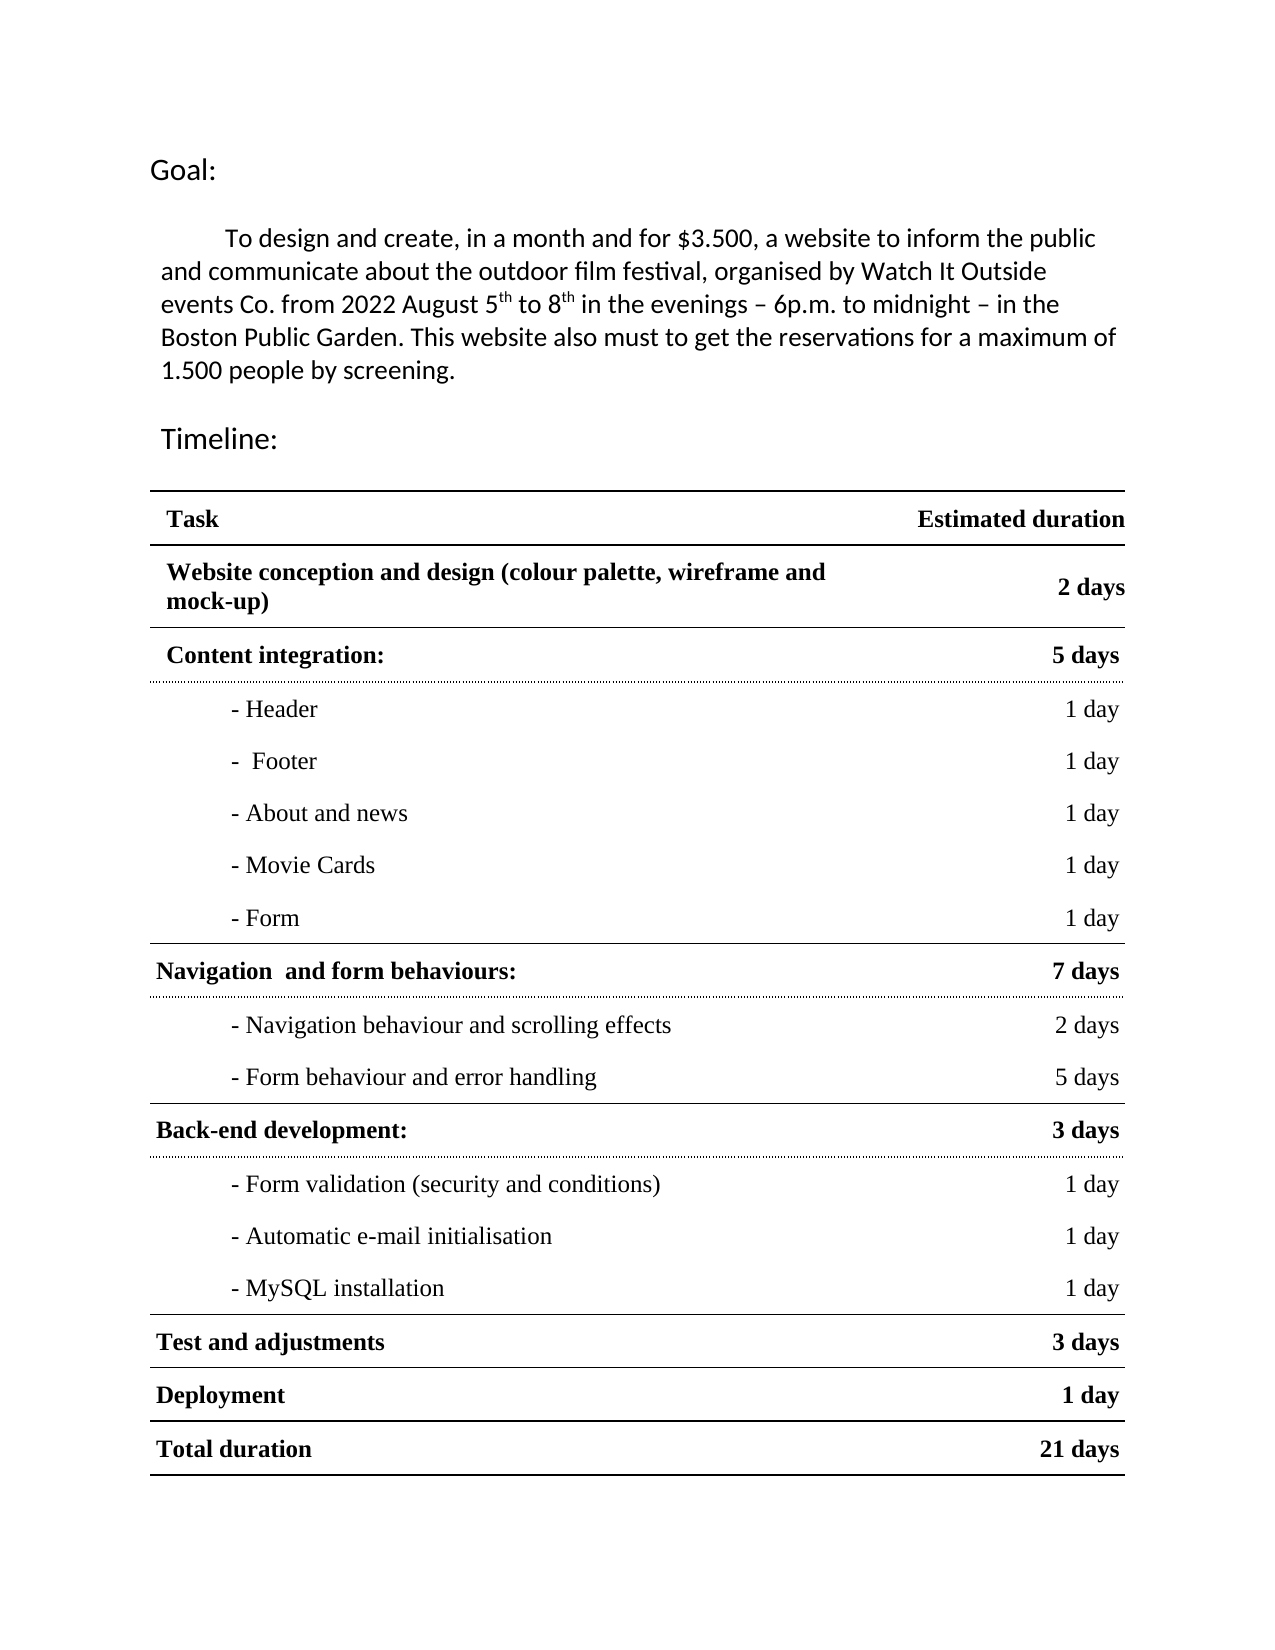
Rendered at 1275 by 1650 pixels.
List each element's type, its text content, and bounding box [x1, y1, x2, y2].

text Goal: [150, 150, 1125, 188]
table_cell 1 day [889, 1368, 1125, 1420]
table_cell Back-end development: [150, 1104, 889, 1156]
table_cell 7 days [889, 944, 1125, 996]
table_cell 1 day [889, 1262, 1125, 1314]
table_cell 3 days [889, 1315, 1125, 1367]
table_cell - MySQL installation [150, 1262, 889, 1314]
table_cell - Movie Cards [150, 839, 889, 891]
table_cell Navigation and form behaviours: [150, 944, 889, 996]
table_cell 2 days [889, 546, 1125, 626]
table_cell 21 days [889, 1422, 1125, 1474]
table_cell 1 day [889, 1156, 1125, 1210]
table_cell 3 days [889, 1104, 1125, 1156]
table_cell Deployment [150, 1368, 889, 1420]
table_cell 1 day [889, 787, 1125, 839]
table_cell 5 days [889, 628, 1125, 681]
table_cell 1 day [889, 681, 1125, 735]
table_cell - Header [150, 681, 889, 735]
table_cell - Footer [150, 735, 889, 787]
table_cell 2 days [889, 996, 1125, 1050]
table_cell - Navigation behaviour and scrolling effects [150, 996, 889, 1050]
table_cell 1 day [889, 839, 1125, 891]
table_cell Content integration: [150, 628, 889, 681]
table_cell - About and news [150, 787, 889, 839]
table_cell 1 day [889, 735, 1125, 787]
table_cell - Automatic e-mail initialisation [150, 1210, 889, 1262]
text To design and create, in a month and for $3.500, a website to inform the public and communicate about the outdoor film festival, organised by Watch It Outside events Co. from 2022 August 5th to 8th in the evenings – 6p.m. to midnight – in the Boston Public Garden. This website also must to get the reservations for a maximum of 1.500 people by screening. [161, 221, 1125, 386]
text Timeline: [161, 419, 1125, 457]
table_cell 5 days [889, 1050, 1125, 1102]
table_cell - Form validation (security and conditions) [150, 1156, 889, 1210]
table_header Estimated duration [889, 492, 1125, 544]
table_cell Test and adjustments [150, 1315, 889, 1367]
table_cell - Form [150, 891, 889, 943]
table_cell - Form behaviour and error handling [150, 1050, 889, 1102]
table_cell Total duration [150, 1422, 889, 1474]
table_cell Website conception and design (colour palette, wireframe and mock-up) [150, 546, 889, 626]
table_header Task [150, 492, 889, 544]
table_cell 1 day [889, 891, 1125, 943]
table_cell 1 day [889, 1210, 1125, 1262]
